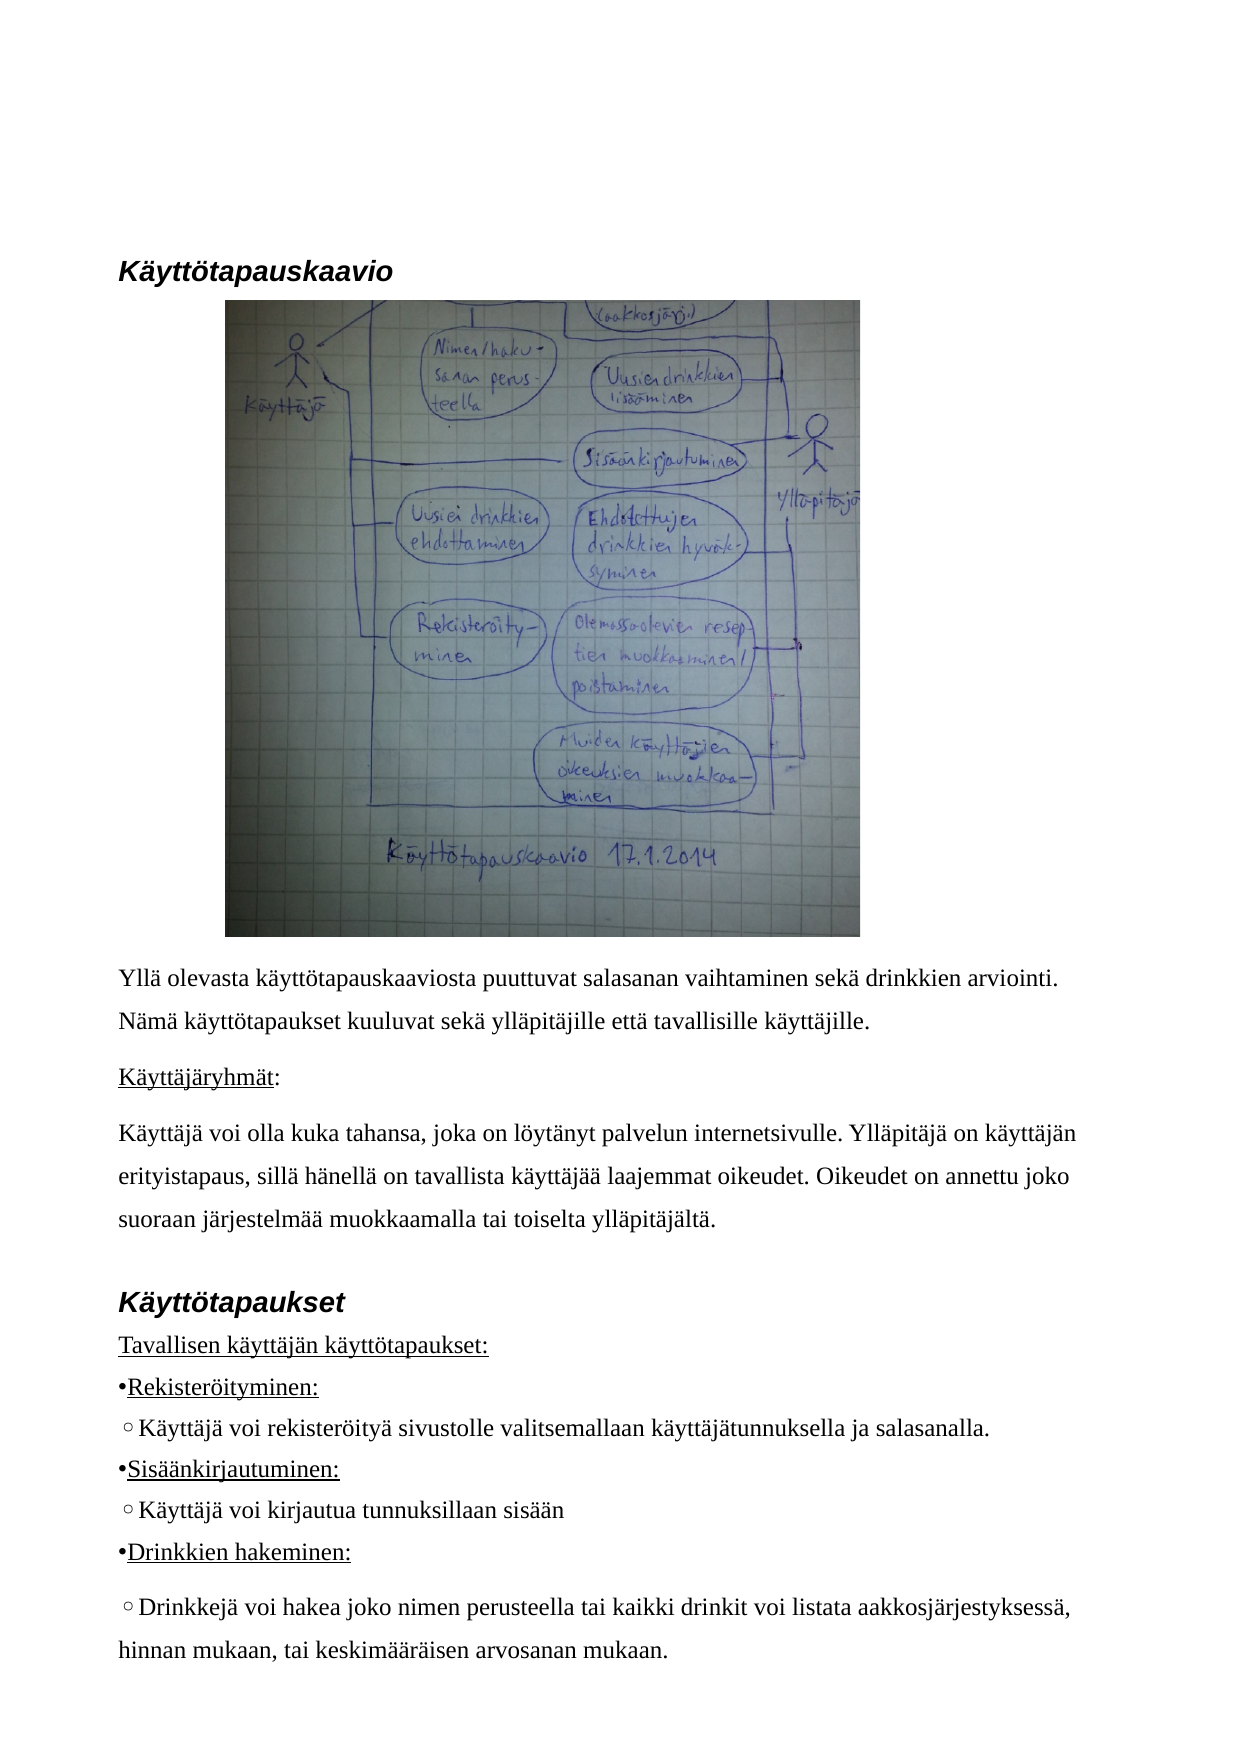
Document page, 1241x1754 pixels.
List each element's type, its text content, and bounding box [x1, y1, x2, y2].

list Käyttäjä voi kirjautua tunnuksillaan sisään [118, 1496, 1122, 1524]
list Sisäänkirjautuminen: [118, 1454, 1122, 1483]
subtitle Käyttötapaukset [118, 1284, 1122, 1318]
list Drinkkien hakeminen: [118, 1537, 1122, 1566]
list Rekisteröityminen: [118, 1372, 1122, 1401]
text Yllä olevasta käyttötapauskaaviosta puuttuvat salasanan vaihtaminen sekä drinkkien arviointi. Nämä käyttötapaukset kuuluvat sekä ylläpitäjille että tavallisille käyttäjille. [118, 963, 1122, 1035]
subtitle Käyttötapauskaavio [118, 254, 1122, 288]
text Käyttäjäryhmät: [118, 1062, 1122, 1091]
list Drinkkejä voi hakea joko nimen perusteella tai kaikki drinkit voi listata aakkosjärjestyksessä, hinnan mukaan, tai keskimääräisen arvosanan mukaan. [118, 1592, 1122, 1664]
text Tavallisen käyttäjän käyttötapaukset: [118, 1331, 1122, 1359]
list Käyttäjä voi rekisteröityä sivustolle valitsemallaan käyttäjätunnuksella ja salasanalla. [118, 1413, 1122, 1442]
text Käyttäjä voi olla kuka tahansa, joka on löytänyt palvelun internetsivulle. Ylläpitäjä on käyttäjän erityistapaus, sillä hänellä on tavallista käyttäjää laajemmat oikeudet. Oikeudet on annettu joko suoraan järjestelmää muokkaamalla tai toiselta ylläpitäjältä. [118, 1118, 1122, 1233]
